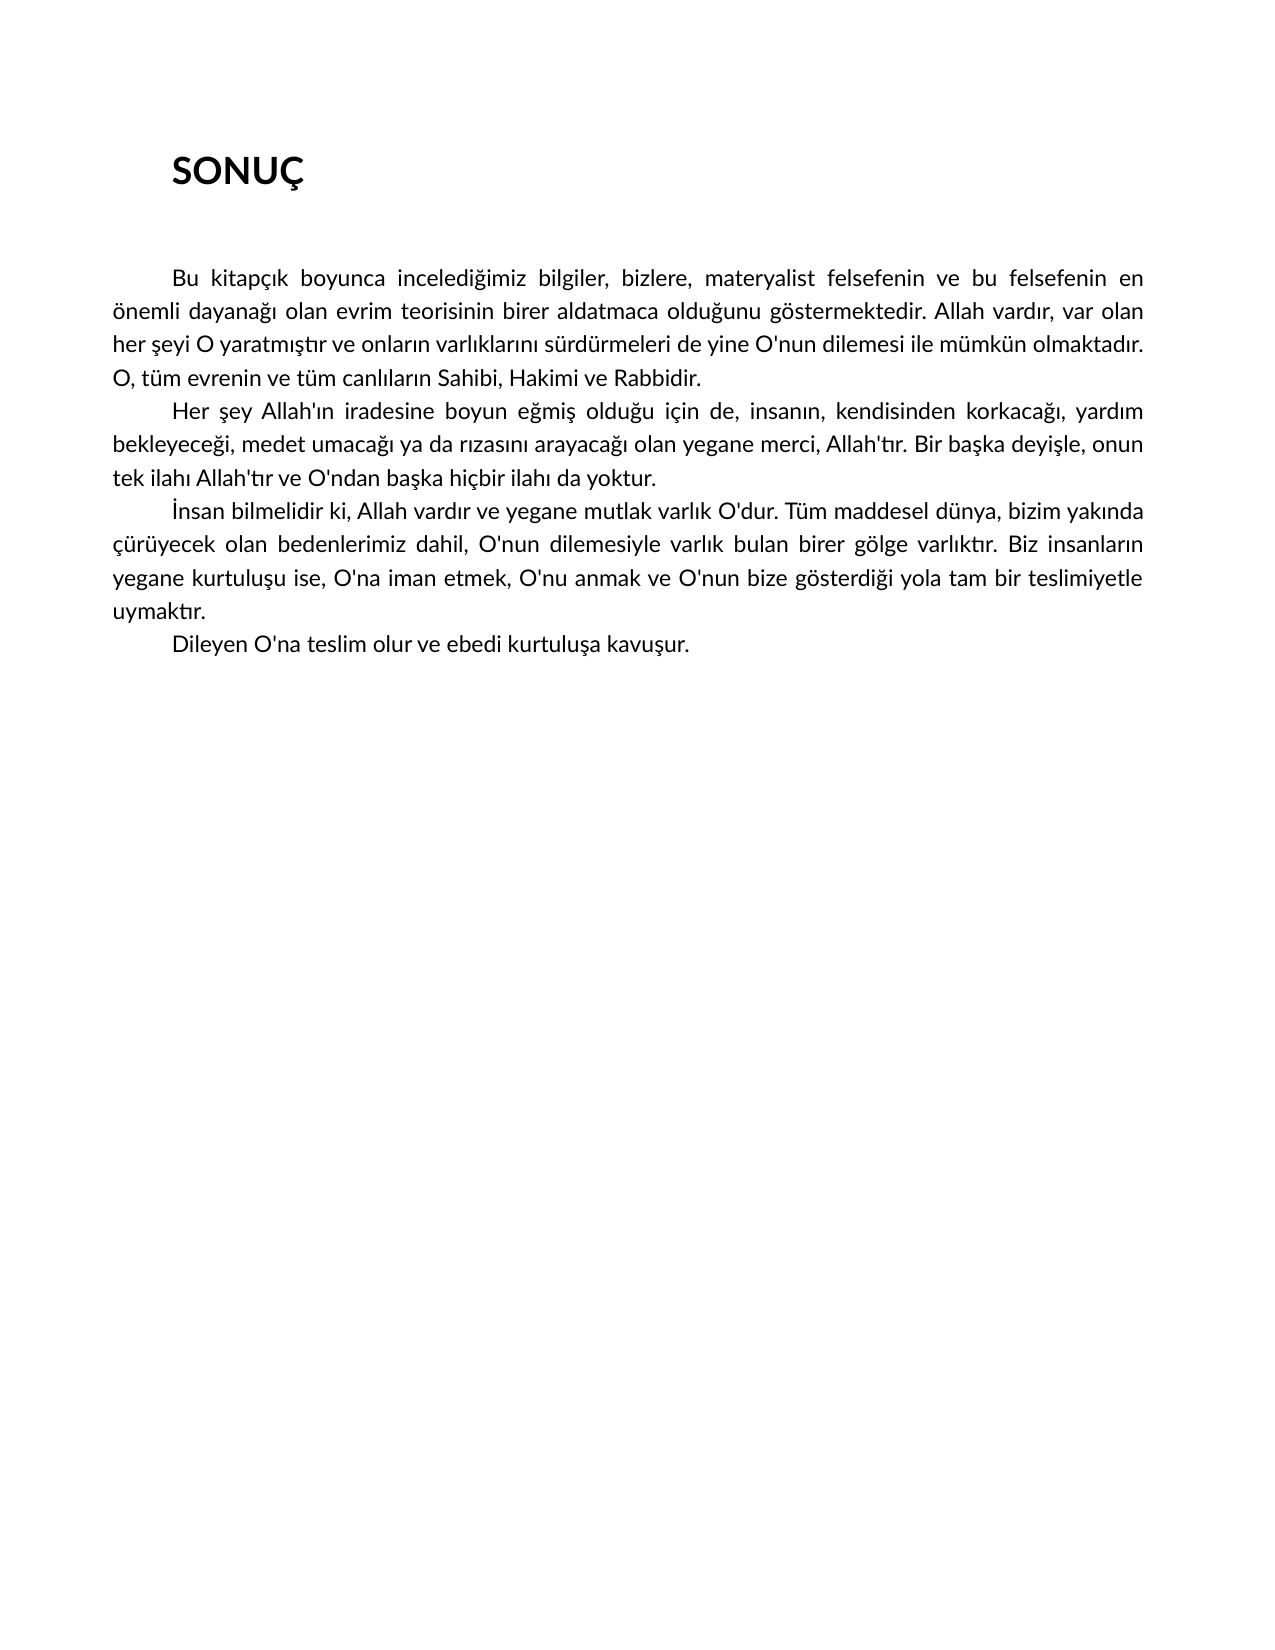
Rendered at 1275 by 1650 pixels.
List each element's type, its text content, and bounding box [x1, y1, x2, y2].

text Her şey Allah'ın iradesine boyun eğmiş olduğu için de, insanın, kendisinden korkacağı, yardım bekleyeceği, medet umacağı ya da rızasını arayacağı olan yegane merci, Allah'tır. Bir başka deyişle, onun tek ilahı Allah'tır ve O'ndan başka hiçbir ilahı da yoktur. [112, 393, 1145, 493]
text Dileyen O'na teslim olur ve ebedi kurtuluşa kavuşur. [112, 626, 1145, 659]
text SONUÇ [112, 148, 1145, 193]
text İnsan bilmelidir ki, Allah vardır ve yegane mutlak varlık O'dur. Tüm maddesel dünya, bizim yakında çürüyecek olan bedenlerimiz dahil, O'nun dilemesiyle varlık bulan birer gölge varlıktır. Biz insanların yegane kurtuluşu ise, O'na iman etmek, O'nu anmak ve O'nun bize gösterdiği yola tam bir teslimiyetle uymaktır. [112, 493, 1145, 626]
text Bu kitapçık boyunca incelediğimiz bilgiler, bizlere, materyalist felsefenin ve bu felsefenin en önemli dayanağı olan evrim teorisinin birer aldatmaca olduğunu göstermektedir. Allah vardır, var olan her şeyi O yaratmıştır ve onların varlıklarını sürdürmeleri de yine O'nun dilemesi ile mümkün olmaktadır. O, tüm evrenin ve tüm canlıların Sahibi, Hakimi ve Rabbidir. [112, 259, 1145, 393]
